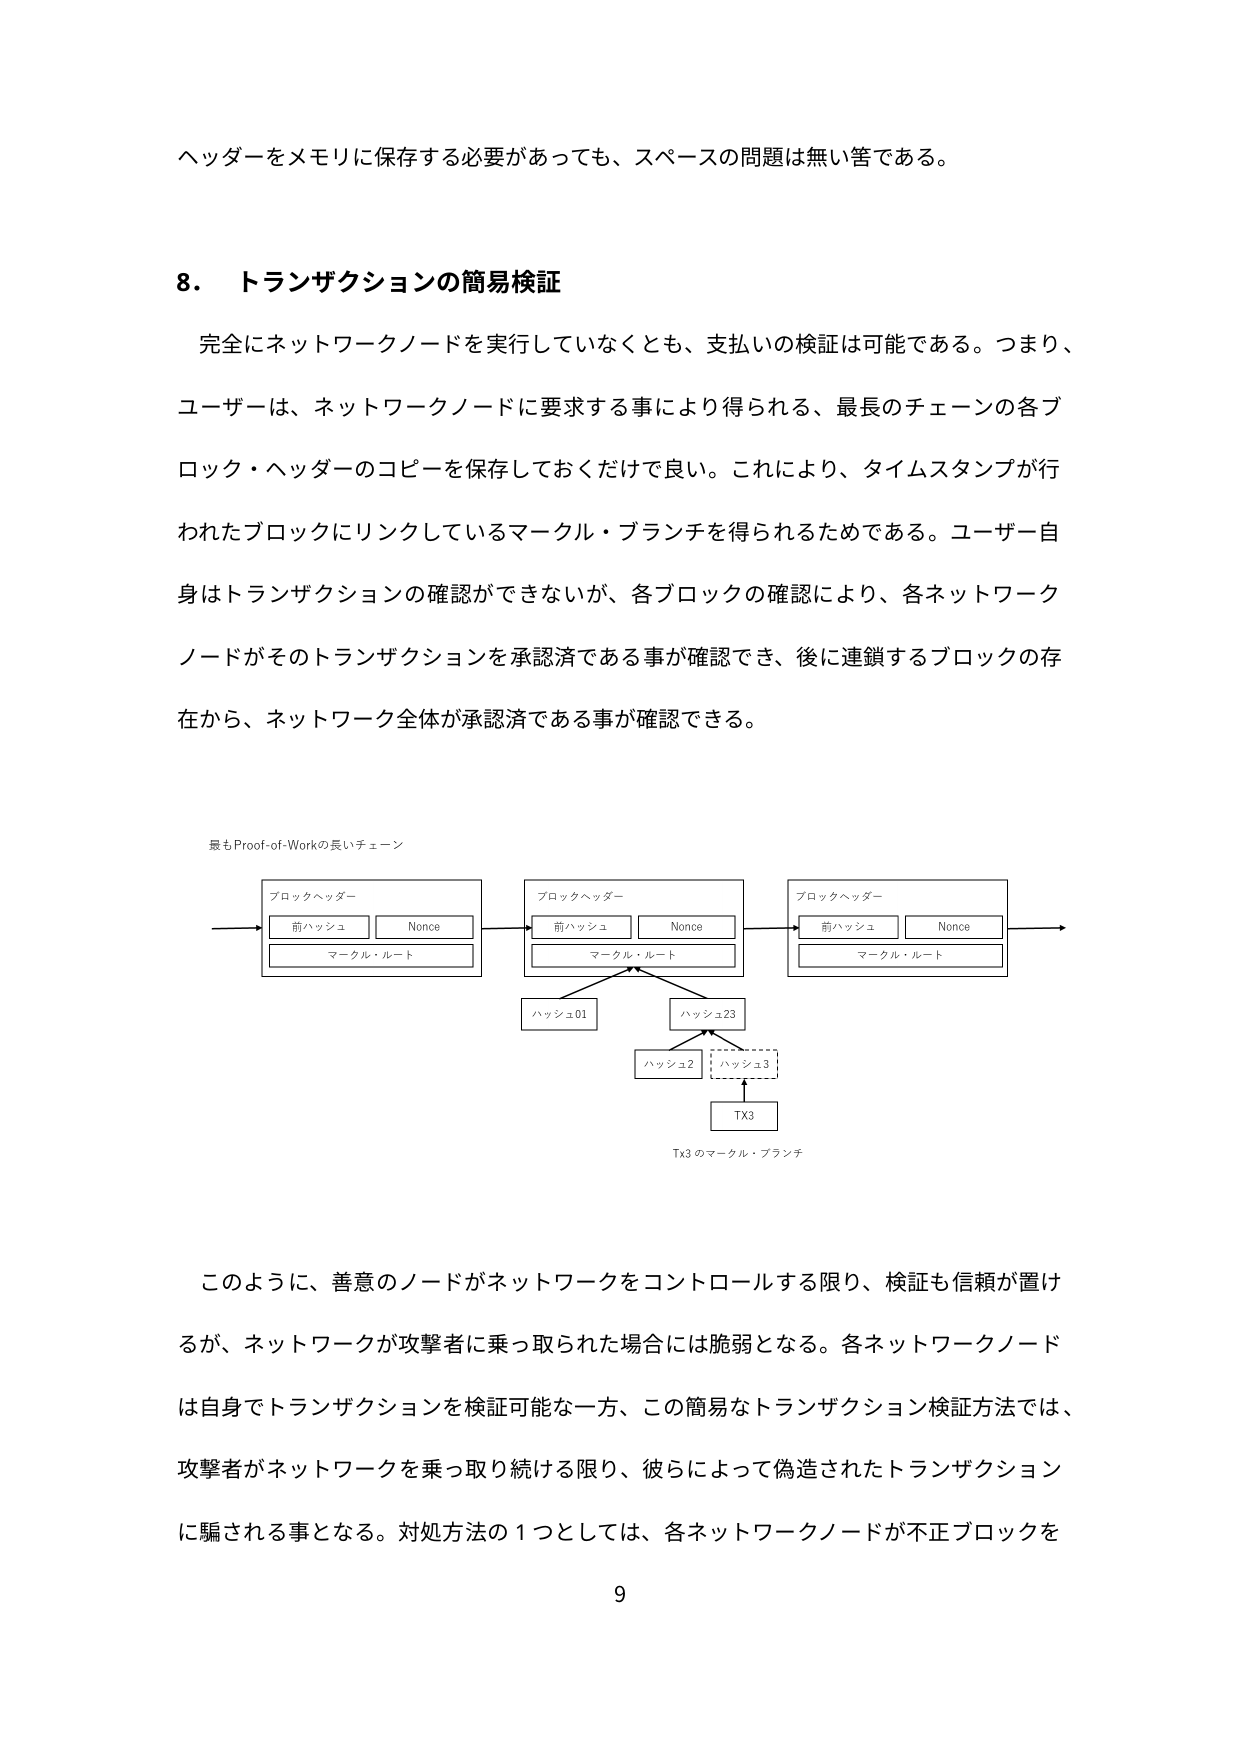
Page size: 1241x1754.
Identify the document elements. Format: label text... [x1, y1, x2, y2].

text 完全にネットワークノードを実行していなくとも、支払いの検証は可能である。つまり、ユーザーは、ネットワークノードに要求する事により得られる、最長のチェーンの各ブロック・ヘッダーのコピーを保存しておくだけで良い。これにより、タイムスタンプが行われたブロックにリンクしているマークル・ブランチを得られるためである。ユーザー自身はトランザクションの確認ができないが、各ブロックの確認により、各ネットワークノードがそのトランザクションを承認済である事が確認でき、後に連鎖するブロックの存在から、ネットワーク全体が承認済である事が確認できる。 [177, 301, 1063, 739]
text このように、善意のノードがネットワークをコントロールする限り、検証も信頼が置けるが、ネットワークが攻撃者に乗っ取られた場合には脆弱となる。各ネットワークノードは自身でトランザクションを検証可能な一方、この簡易なトランザクション検証方法では、攻撃者がネットワークを乗っ取り続ける限り、彼らによって偽造されたトランザクションに騙される事となる。対処方法の1つとしては、各ネットワークノードが不正ブロックを検知した際に発するアラートを受信する設定とし、ユーザー側のソフトウェアに直ちにブロック全体とアラートされたトランザクションをダウンロードさせ、不一致を確認させる事である。支払いを頻繁に受け取るビジネスにおいては、より独立した安全性と迅速な検証のため、独自ノードを運営する方が良いだろう。 [177, 1239, 1063, 1551]
text ヘッダーをメモリに保存する必要があっても、スペースの問題は無い筈である。 [177, 114, 1063, 176]
list トランザクションの簡易検証 [176, 239, 1063, 301]
